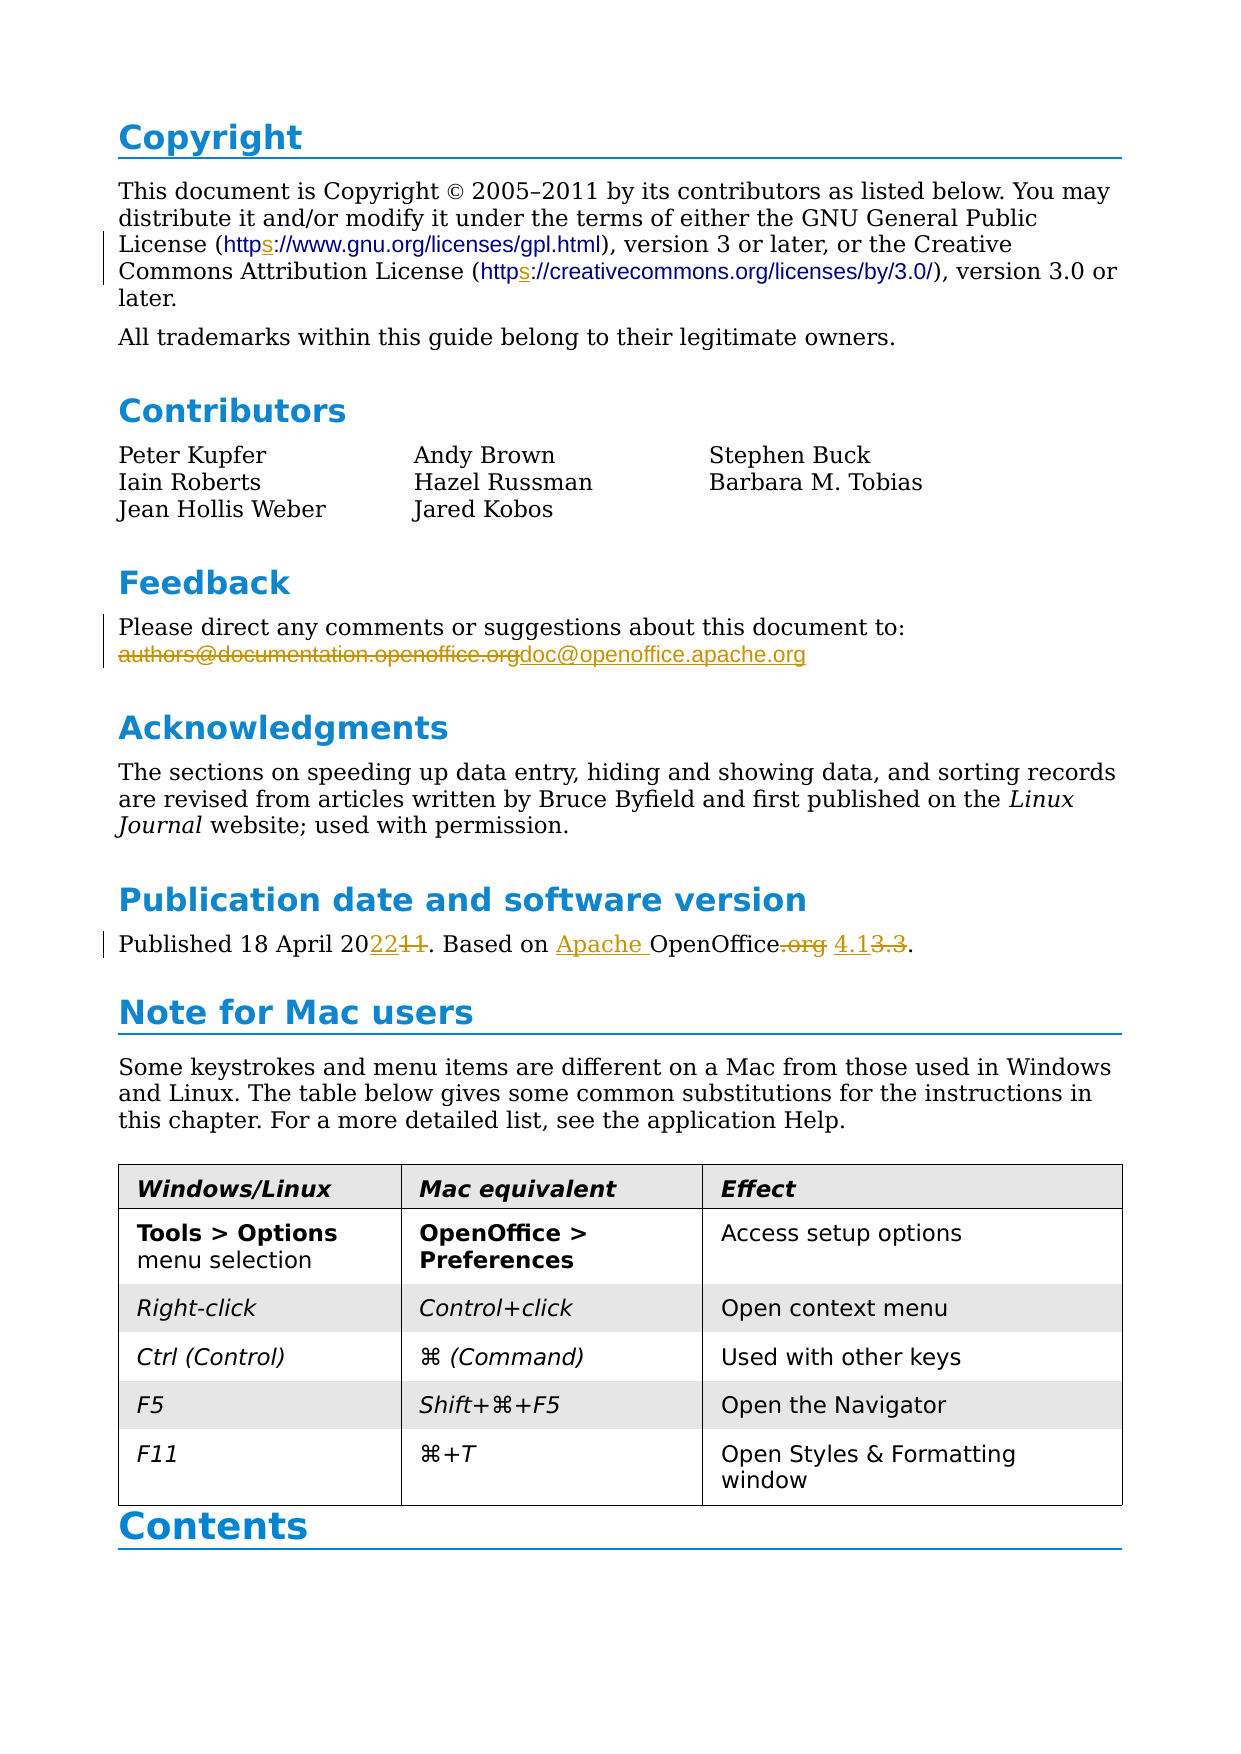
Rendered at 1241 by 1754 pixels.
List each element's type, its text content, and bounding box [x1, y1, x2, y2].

subtitle Copyright [118, 118, 1122, 157]
text Feedback [118, 565, 1122, 602]
text Contents [118, 1506, 1122, 1548]
subtitle Note for Mac users [118, 994, 1122, 1033]
table_header Mac equivalent [402, 1165, 702, 1208]
table_cell z (Command) [402, 1332, 702, 1381]
table_cell Shift+z+F5 [402, 1381, 702, 1429]
table_cell Access setup options [703, 1209, 1122, 1284]
table_cell Open the Navigator [703, 1381, 1122, 1429]
text All trademarks within this guide belong to their legitimate owners. [118, 324, 1122, 351]
table_cell z+T [402, 1429, 702, 1504]
text Published 18 April 2022. Based on Apache OpenOffice 4.1. [118, 931, 1122, 958]
text This document is Copyright © 2005–2011 by its contributors as listed below. You may distribute it and/or modify it under the terms of either the GNU General Public License (https://www.gnu.org/licenses/gpl.html), version 3 or later, or the Creative Commons Attribution License (https://creativecommons.org/licenses/by/3.0/), version 3.0 or later. [118, 178, 1122, 312]
table_cell Control+click [402, 1284, 702, 1332]
table_cell OpenOffice > Preferences [402, 1209, 702, 1284]
table_cell Open Styles & Formatting window [703, 1429, 1122, 1504]
table_cell Tools > Options menu selection [119, 1209, 401, 1284]
text Publication date and software version [118, 881, 1122, 919]
table_cell Used with other keys [703, 1332, 1122, 1381]
table_header Windows/Linux [119, 1165, 401, 1208]
text Acknowledgments [118, 709, 1122, 747]
text Please direct any comments or suggestions about this document to: doc@openoffice.apache.org [118, 614, 1122, 667]
table_cell Open context menu [703, 1284, 1122, 1332]
table_cell F5 [119, 1381, 401, 1429]
table_cell Right-click [119, 1284, 401, 1332]
table_cell Ctrl (Control) [119, 1332, 401, 1381]
text Some keystrokes and menu items are different on a Mac from those used in Windows and Linux. The table below gives some common substitutions for the instructions in this chapter. For a more detailed list, see the application Help. [118, 1054, 1122, 1134]
table_header Effect [703, 1165, 1122, 1208]
text The sections on speeding up data entry, hiding and showing data, and sorting records are revised from articles written by Bruce Byfield and first published on the Linux Journal website; used with permission. [118, 759, 1122, 839]
text Peter Kupfer Andy Brown Stephen Buck Iain Roberts Hazel Russman Barbara M. Tobias Jean Hollis Weber Jared Kobos [118, 443, 1122, 523]
table_cell F11 [119, 1429, 401, 1504]
text Contributors [118, 393, 1122, 430]
